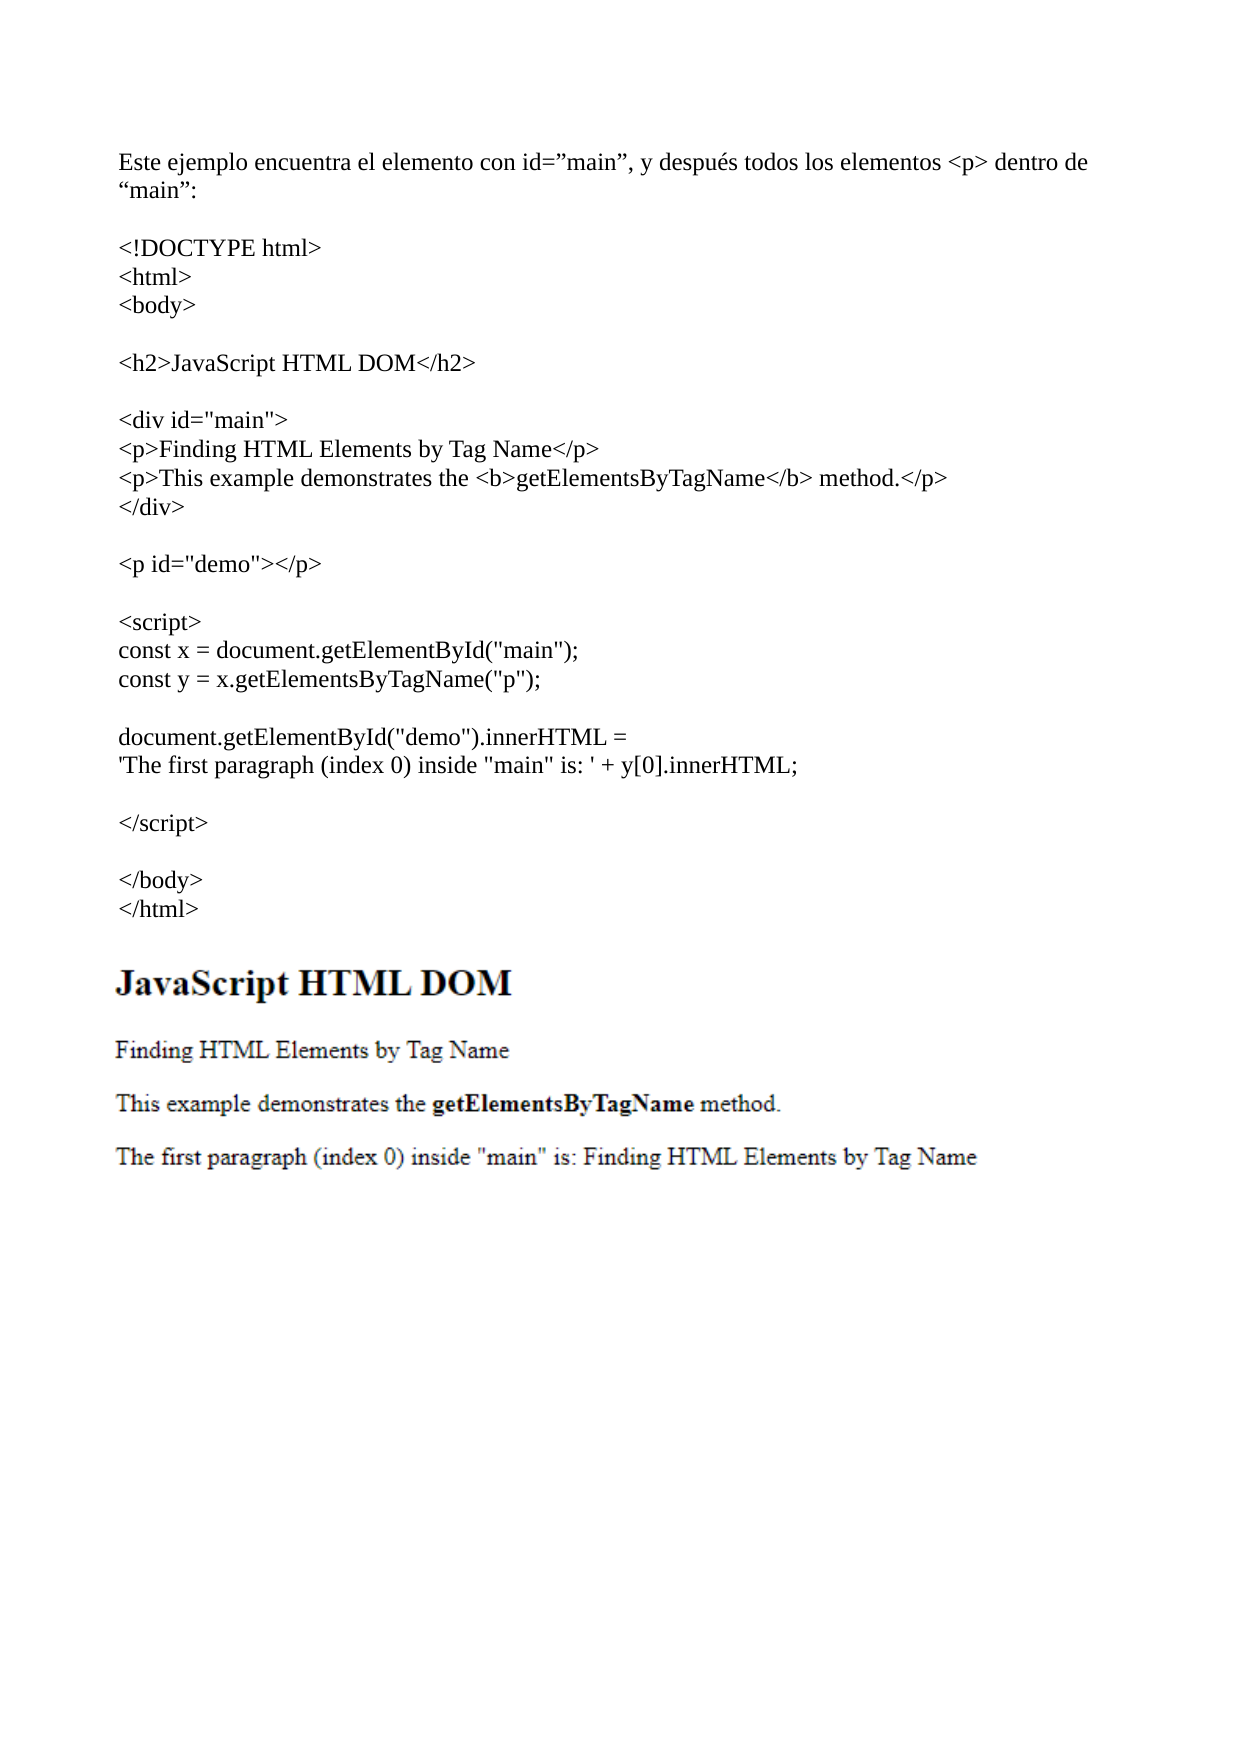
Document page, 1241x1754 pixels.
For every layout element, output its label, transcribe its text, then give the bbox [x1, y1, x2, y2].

text <body> [118, 291, 1122, 319]
text 'The first paragraph (index 0) inside "main" is: ' + y[0].innerHTML; [118, 751, 1122, 779]
text const x = document.getElementById("main"); [118, 636, 1122, 664]
text <script> [118, 607, 1122, 636]
picture [111, 961, 990, 1187]
text </div> [118, 492, 1122, 521]
text <div id="main"> [118, 406, 1122, 434]
text <p id="demo"></p> [118, 549, 1122, 578]
text <html> [118, 262, 1122, 291]
text </body> [118, 866, 1122, 894]
text <!DOCTYPE html> [118, 233, 1122, 262]
text <h2>JavaScript HTML DOM</h2> [118, 348, 1122, 377]
text <p>This example demonstrates the <b>getElementsByTagName</b> method.</p> [118, 463, 1122, 492]
text </html> [118, 894, 1122, 923]
text <p>Finding HTML Elements by Tag Name</p> [118, 434, 1122, 463]
text document.getElementById("demo").innerHTML = [118, 722, 1122, 751]
text </script> [118, 808, 1122, 837]
text const y = x.getElementsByTagName("p"); [118, 664, 1122, 693]
text Este ejemplo encuentra el elemento con id=”main”, y después todos los elementos <p> dentro de “main”: [118, 147, 1122, 204]
